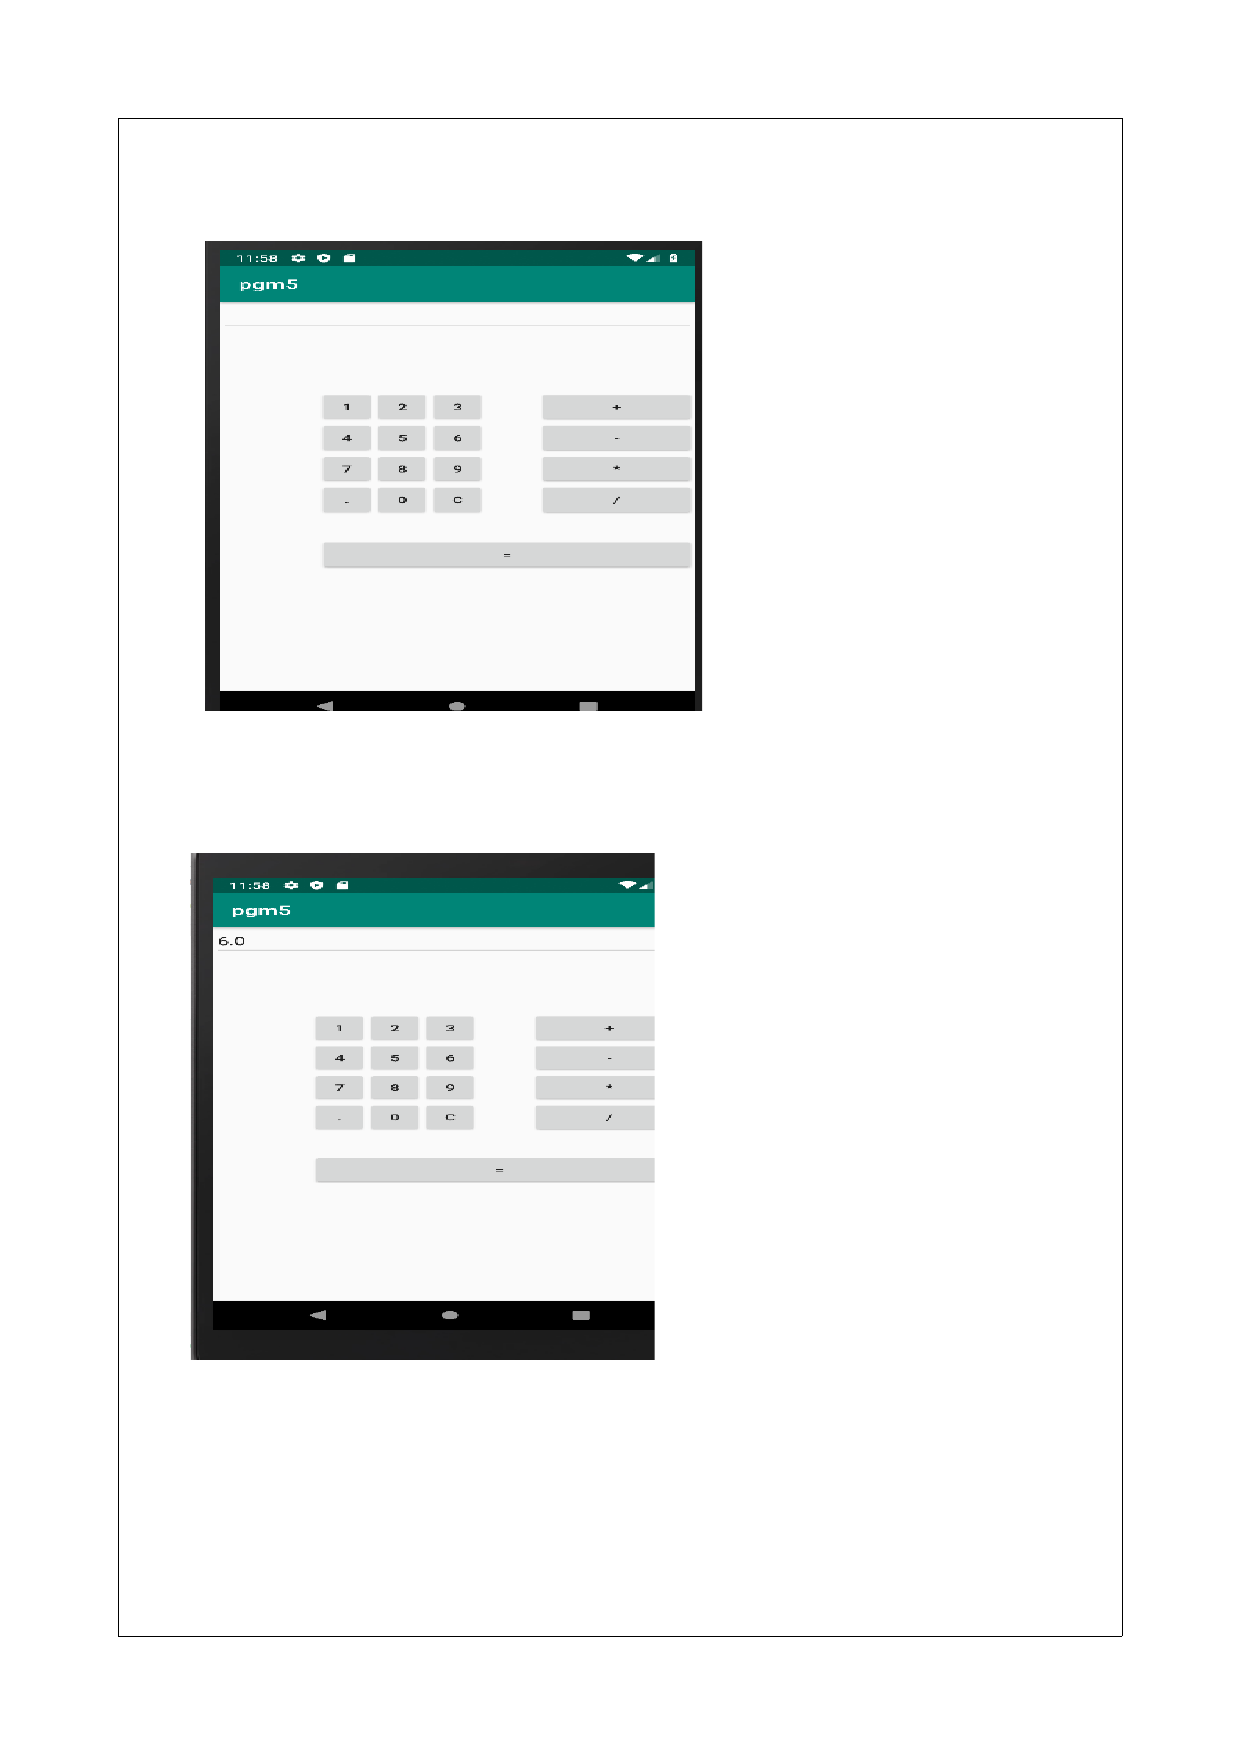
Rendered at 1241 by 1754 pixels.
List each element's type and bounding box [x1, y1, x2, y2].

picture [190, 853, 655, 1360]
picture [205, 241, 703, 711]
